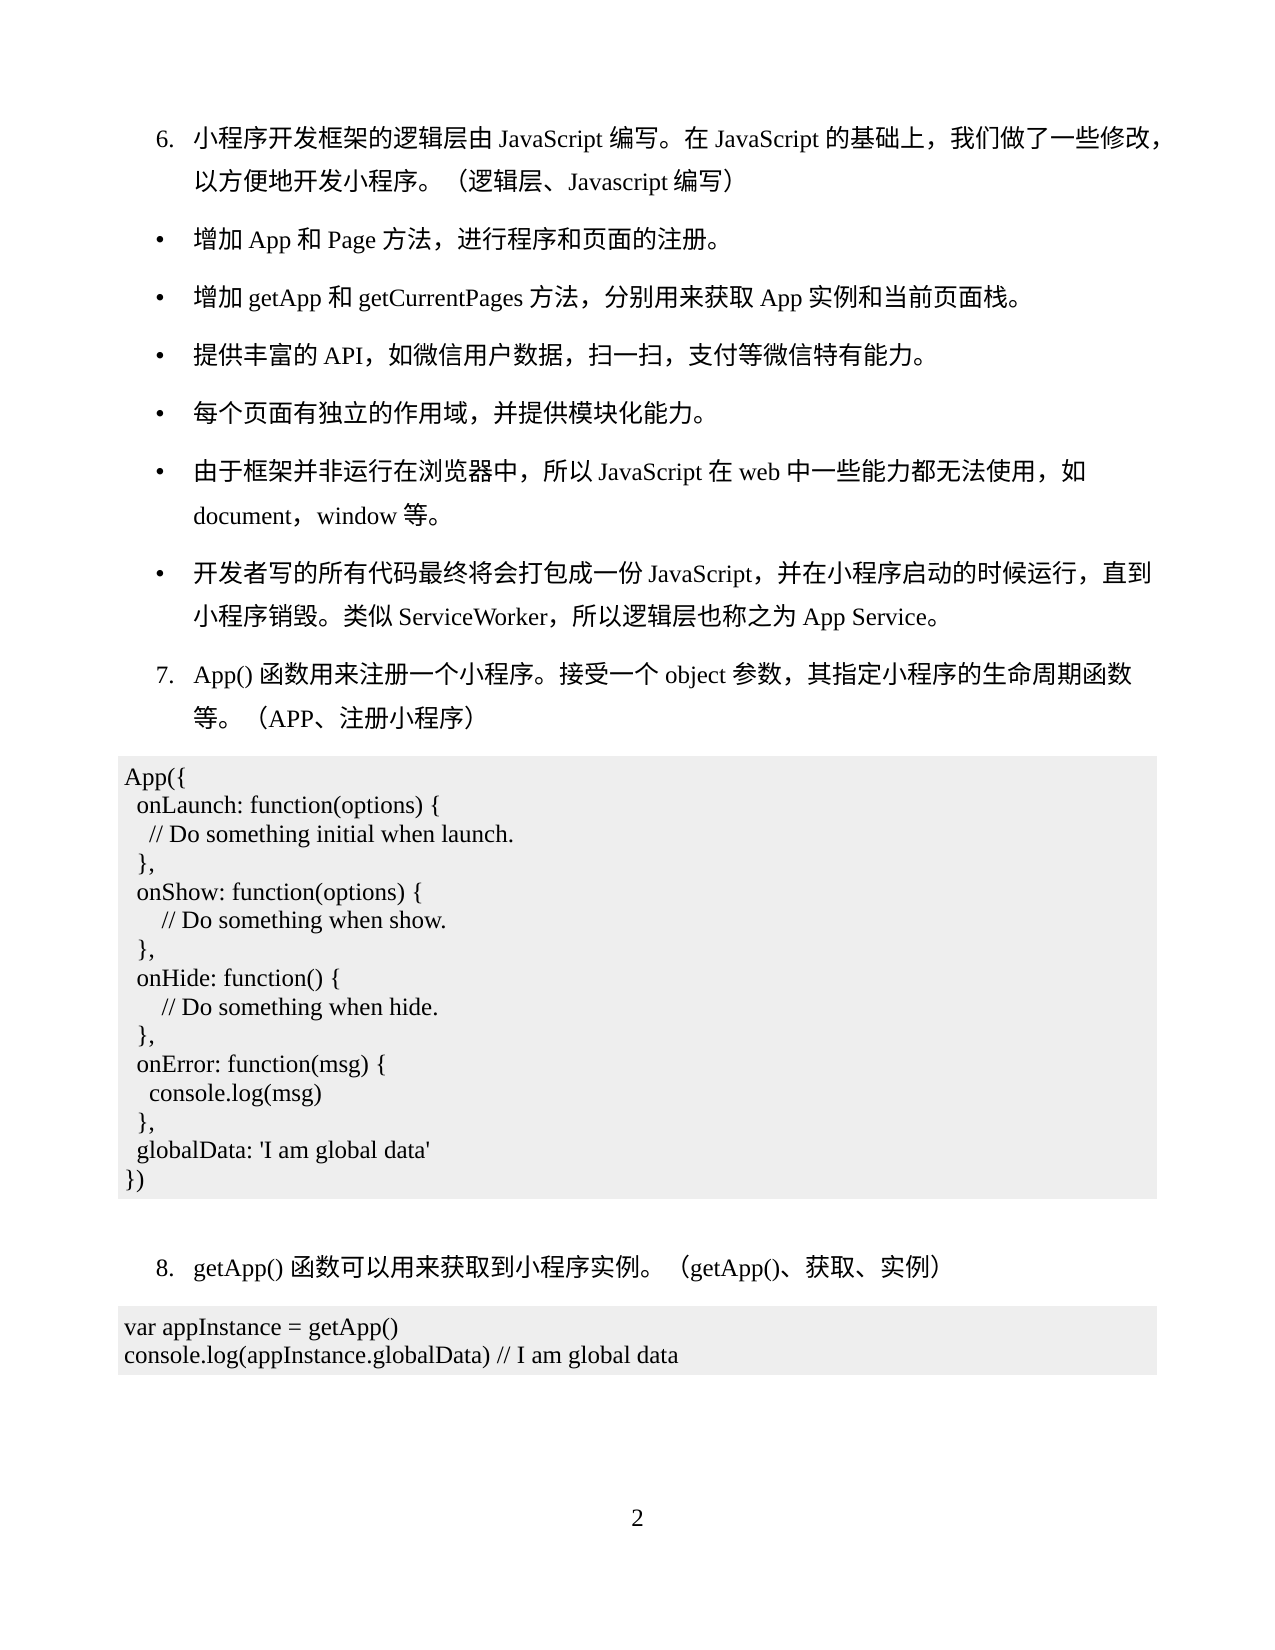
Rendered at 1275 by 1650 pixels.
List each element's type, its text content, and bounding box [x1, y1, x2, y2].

list 增加getApp 和getCurrentPages 方法，分别用来获取App 实例和当前页面栈。 [156, 278, 1157, 314]
list 开发者写的所有代码最终将会打包成一份JavaScript，并在小程序启动的时候运行，直到小程序销毁。类似ServiceWorker，所以逻辑层也称之为App Service。 [156, 553, 1157, 633]
list 每个页面有独立的作用域，并提供模块化能力。 [156, 394, 1157, 430]
table_header var appInstance = getApp() console.log(appInstance.globalData) // I am global data [118, 1306, 1157, 1375]
table_header App({ onLaunch: function(options) { // Do something initial when launch. }, onShow: function(options) { // Do something when show. }, onHide: function() { // Do something when hide. }, onError: function(msg) { console.log(msg) }, globalData: 'I am global data' }) [118, 756, 1157, 1199]
list 增加App 和Page 方法，进行程序和页面的注册。 [156, 219, 1157, 256]
list 由于框架并非运行在浏览器中，所以JavaScript 在web 中一些能力都无法使用，如document，window 等。 [156, 452, 1157, 531]
list getApp() 函数可以用来获取到小程序实例。（getApp()、获取、实例） [156, 1248, 1157, 1284]
list 小程序开发框架的逻辑层由 JavaScript 编写。在 JavaScript 的基础上，我们做了一些修改，以方便地开发小程序。（逻辑层、Javascript编写） [156, 118, 1157, 198]
list 提供丰富的API，如微信用户数据，扫一扫，支付等微信特有能力。 [156, 336, 1157, 372]
list App() 函数用来注册一个小程序。接受一个 object 参数，其指定小程序的生命周期函数等。（APP、注册小程序） [156, 654, 1157, 734]
